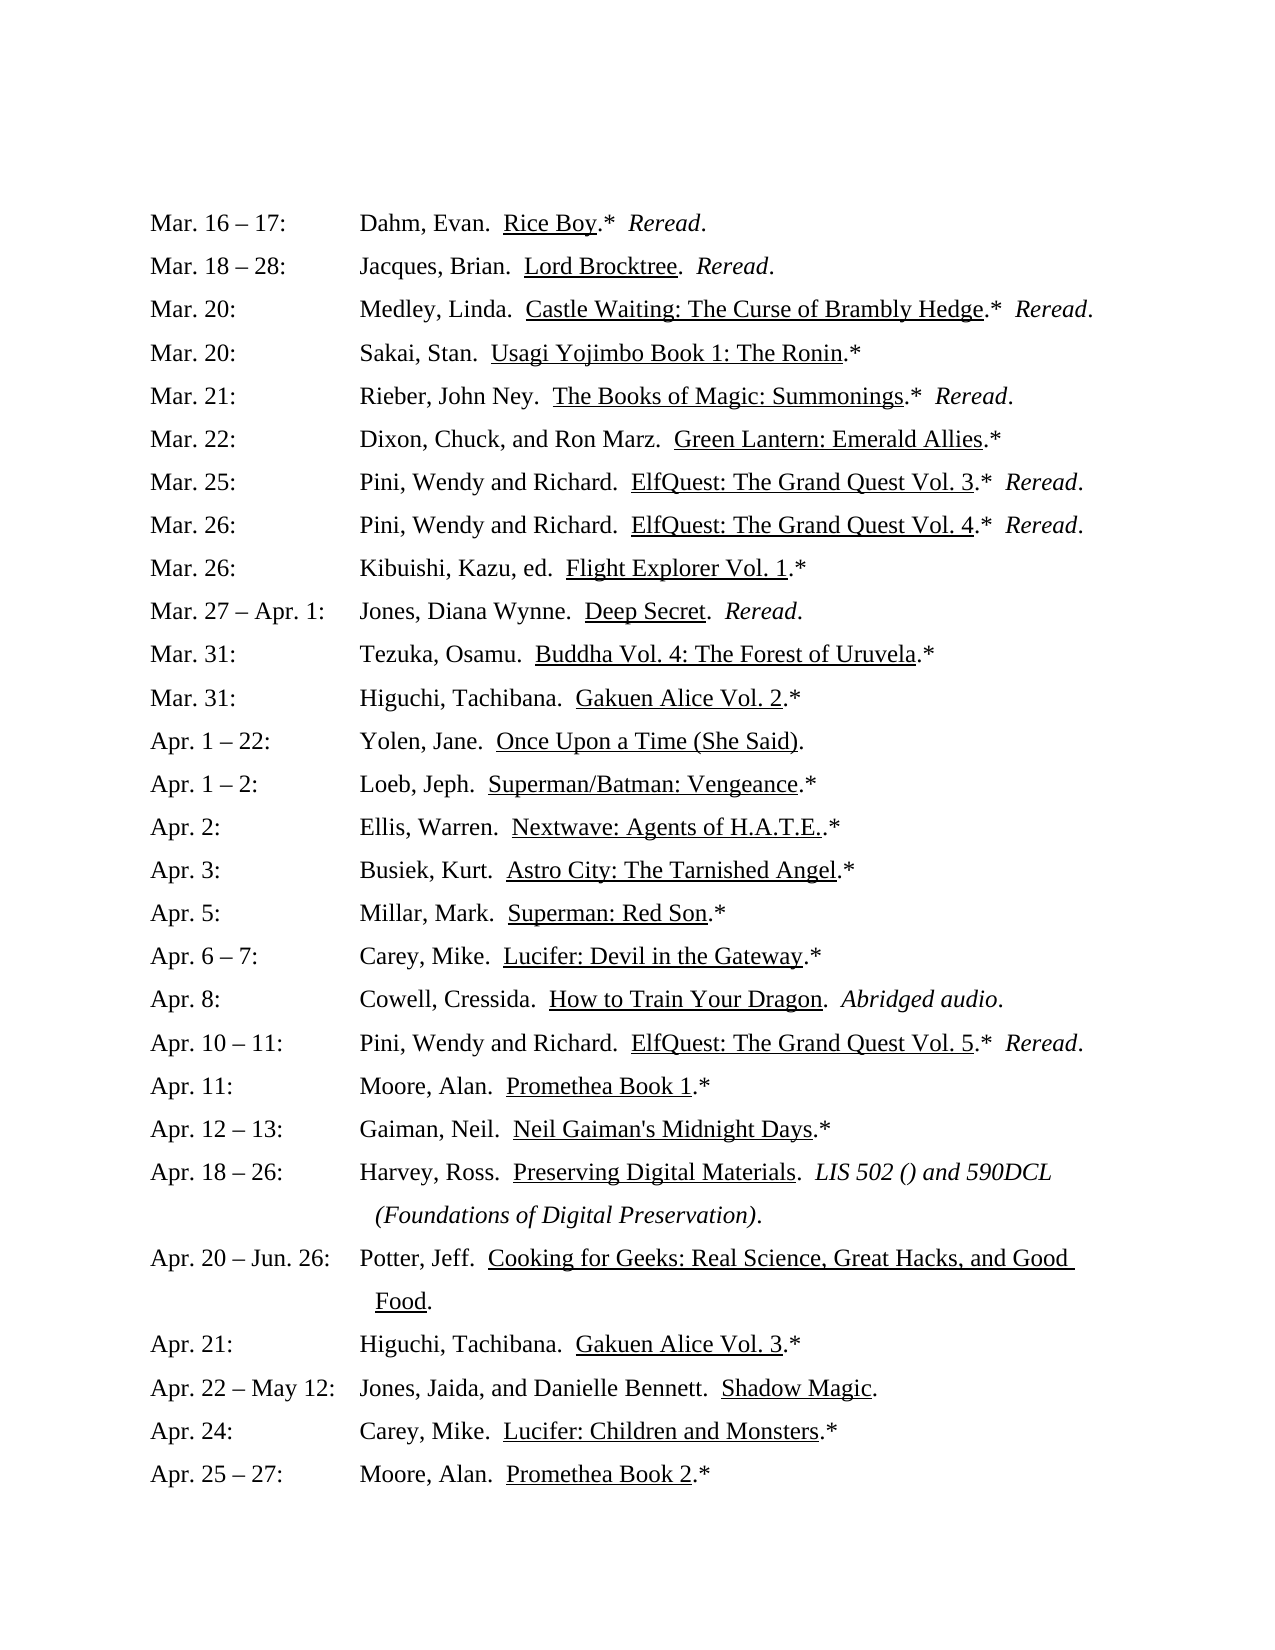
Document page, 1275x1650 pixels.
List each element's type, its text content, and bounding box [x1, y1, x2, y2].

list Apr. 24: Carey, Mike. Lucifer: Children and Monsters.* [150, 1416, 1125, 1444]
list Mar. 20: Sakai, Stan. Usagi Yojimbo Book 1: The Ronin.* [150, 338, 1125, 366]
list Apr. 5: Millar, Mark. Superman: Red Son.* [150, 898, 1125, 927]
list Apr. 3: Busiek, Kurt. Astro City: The Tarnished Angel.* [150, 855, 1125, 884]
list Apr. 8: Cowell, Cressida. How to Train Your Dragon. Abridged audio. [150, 984, 1125, 1013]
list Mar. 31: Tezuka, Osamu. Buddha Vol. 4: The Forest of Uruvela.* [150, 639, 1125, 668]
list Apr. 1 – 2: Loeb, Jeph. Superman/Batman: Vengeance.* [150, 769, 1125, 798]
list Apr. 6 – 7: Carey, Mike. Lucifer: Devil in the Gateway.* [150, 941, 1125, 970]
list Apr. 22 – May 12: Jones, Jaida, and Danielle Bennett. Shadow Magic. [150, 1373, 1125, 1401]
list Apr. 20 – Jun. 26: Potter, Jeff. Cooking for Geeks: Real Science, Great Hacks, and Good Food. [150, 1243, 1125, 1315]
list Mar. 25: Pini, Wendy and Richard. ElfQuest: The Grand Quest Vol. 3.* Reread. [150, 467, 1125, 496]
list Mar. 21: Rieber, John Ney. The Books of Magic: Summonings.* Reread. [150, 381, 1125, 409]
list Mar. 18 – 28: Jacques, Brian. Lord Brocktree. Reread. [150, 251, 1125, 280]
list Mar. 26: Pini, Wendy and Richard. ElfQuest: The Grand Quest Vol. 4.* Reread. [150, 510, 1125, 539]
list Apr. 11: Moore, Alan. Promethea Book 1.* [150, 1071, 1125, 1099]
list Mar. 27 – Apr. 1: Jones, Diana Wynne. Deep Secret. Reread. [150, 596, 1125, 625]
list Mar. 20: Medley, Linda. Castle Waiting: The Curse of Brambly Hedge.* Reread. [150, 294, 1125, 323]
list Apr. 10 – 11: Pini, Wendy and Richard. ElfQuest: The Grand Quest Vol. 5.* Reread. [150, 1028, 1125, 1056]
list Mar. 22: Dixon, Chuck, and Ron Marz. Green Lantern: Emerald Allies.* [150, 424, 1125, 453]
list Apr. 1 – 22: Yolen, Jane. Once Upon a Time (She Said). [150, 726, 1125, 754]
list Apr. 12 – 13: Gaiman, Neil. Neil Gaiman's Midnight Days.* [150, 1114, 1125, 1143]
list Apr. 18 – 26: Harvey, Ross. Preserving Digital Materials. LIS 502 () and 590DCL (Foundations of Digital Preservation). [150, 1157, 1125, 1229]
list Apr. 21: Higuchi, Tachibana. Gakuen Alice Vol. 3.* [150, 1329, 1125, 1358]
list Apr. 25 – 27: Moore, Alan. Promethea Book 2.* [150, 1459, 1125, 1488]
list Apr. 2: Ellis, Warren. Nextwave: Agents of H.A.T.E..* [150, 812, 1125, 841]
list Mar. 16 – 17: Dahm, Evan. Rice Boy.* Reread. [150, 208, 1125, 237]
list Mar. 31: Higuchi, Tachibana. Gakuen Alice Vol. 2.* [150, 683, 1125, 711]
list Mar. 26: Kibuishi, Kazu, ed. Flight Explorer Vol. 1.* [150, 553, 1125, 582]
